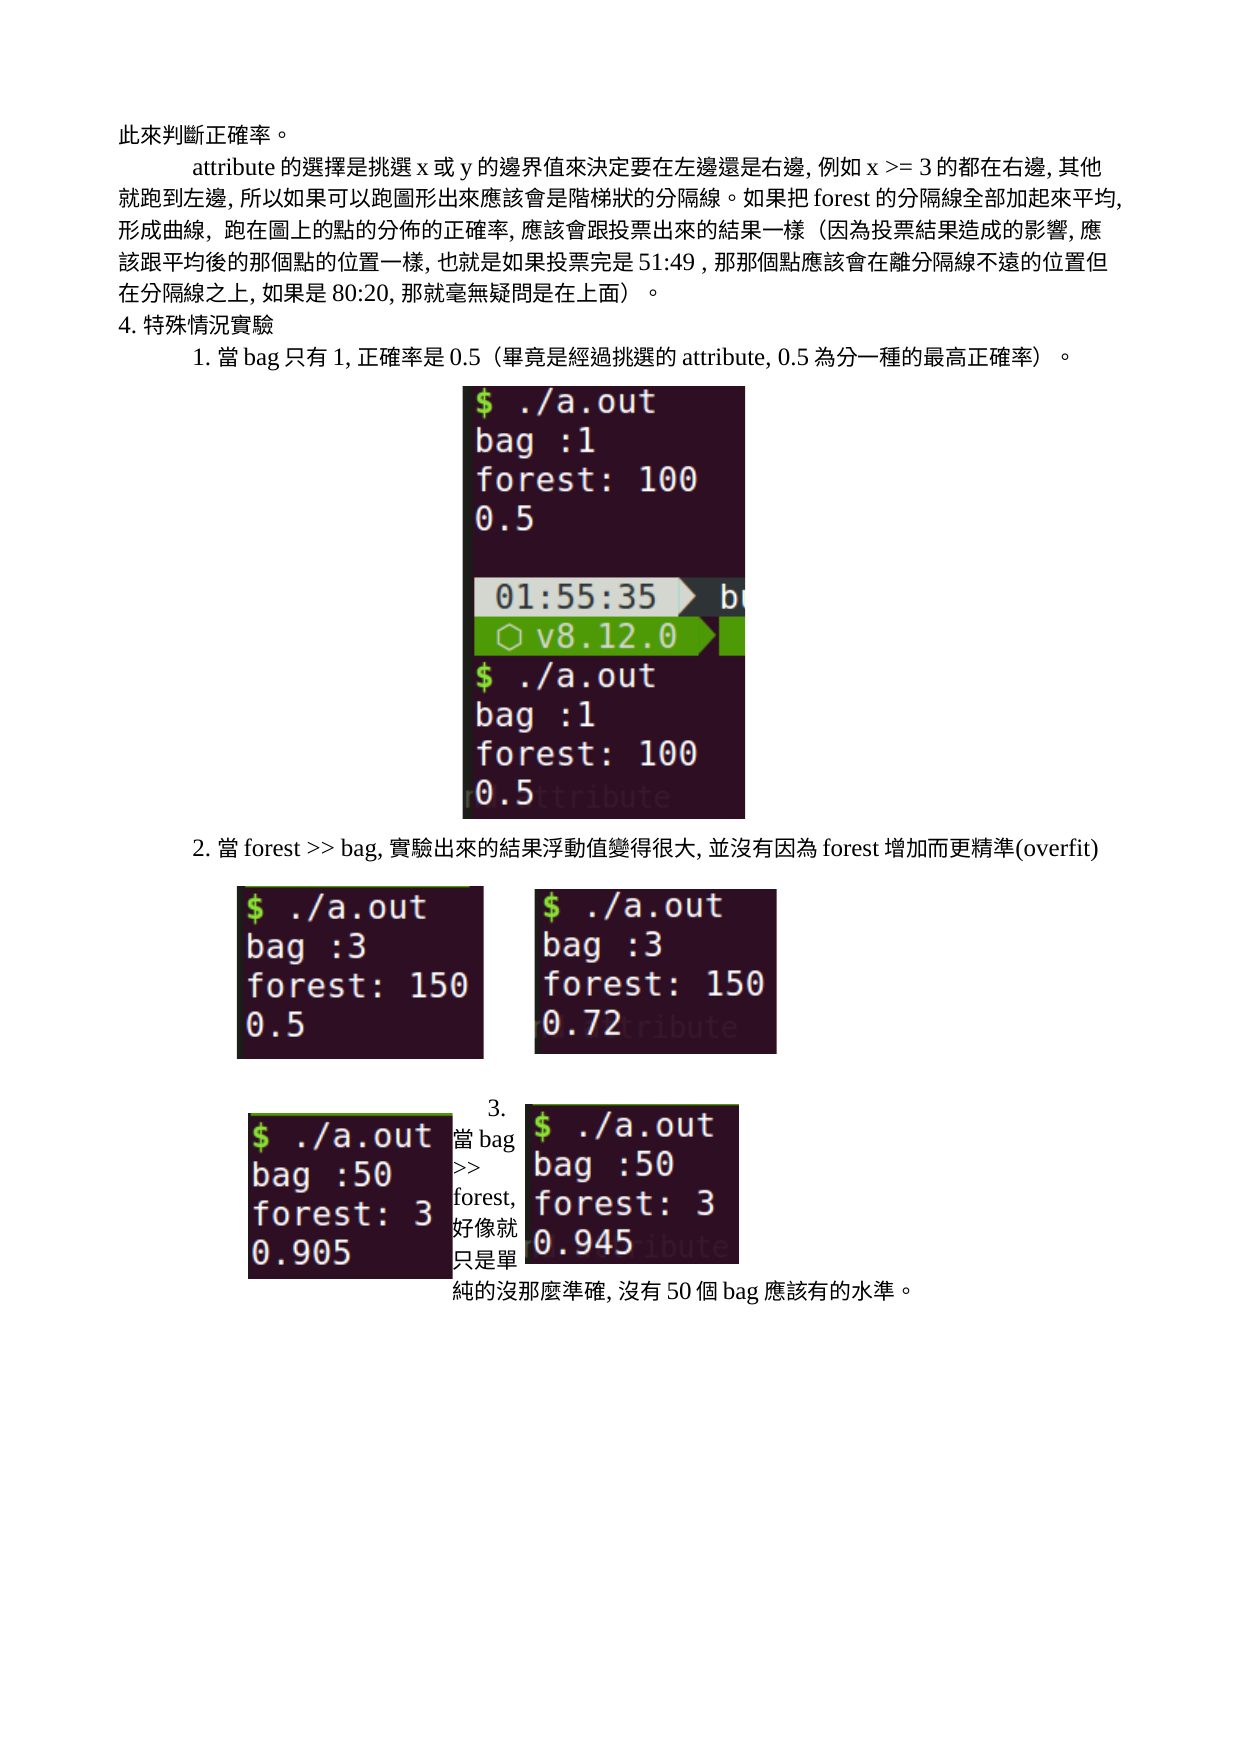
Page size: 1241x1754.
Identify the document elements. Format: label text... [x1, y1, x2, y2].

picture [236, 886, 484, 1059]
picture [534, 889, 777, 1054]
text 2. 當forest >> bag, 實驗出來的結果浮動值變得很大, 並沒有因為forest增加而更精準(overfit) 3. 當bag >> forest, 好像就只是單純的沒那麼準確, 沒有50個bag應該有的水準。 [118, 371, 1122, 1622]
picture [248, 1113, 453, 1279]
text 此來判斷正確率。 attribute的選擇是挑選x或y的邊界值來決定要在左邊還是右邊, 例如x >= 3的都在右邊, 其他就跑到左邊, 所以如果可以跑圖形出來應該會是階梯狀的分隔線。如果把forest的分隔線全部加起來平均, 形成曲線, 跑在圖上的點的分佈的正確率, 應該會跟投票出來的結果一樣（因為投票結果造成的影響, 應該跟平均後的那個點的位置一樣, 也就是如果投票完是51:49 , 那那個點應該會在離分隔線不遠的位置但在分隔線之上, 如果是80:20, 那就毫無疑問是在上面）。 4. 特殊情況實驗 1. 當bag只有1, 正確率是0.5（畢竟是經過挑選的attribute, 0.5為分一種的最高正確率）。 [118, 118, 1122, 371]
picture [525, 1104, 739, 1264]
picture [462, 386, 746, 819]
